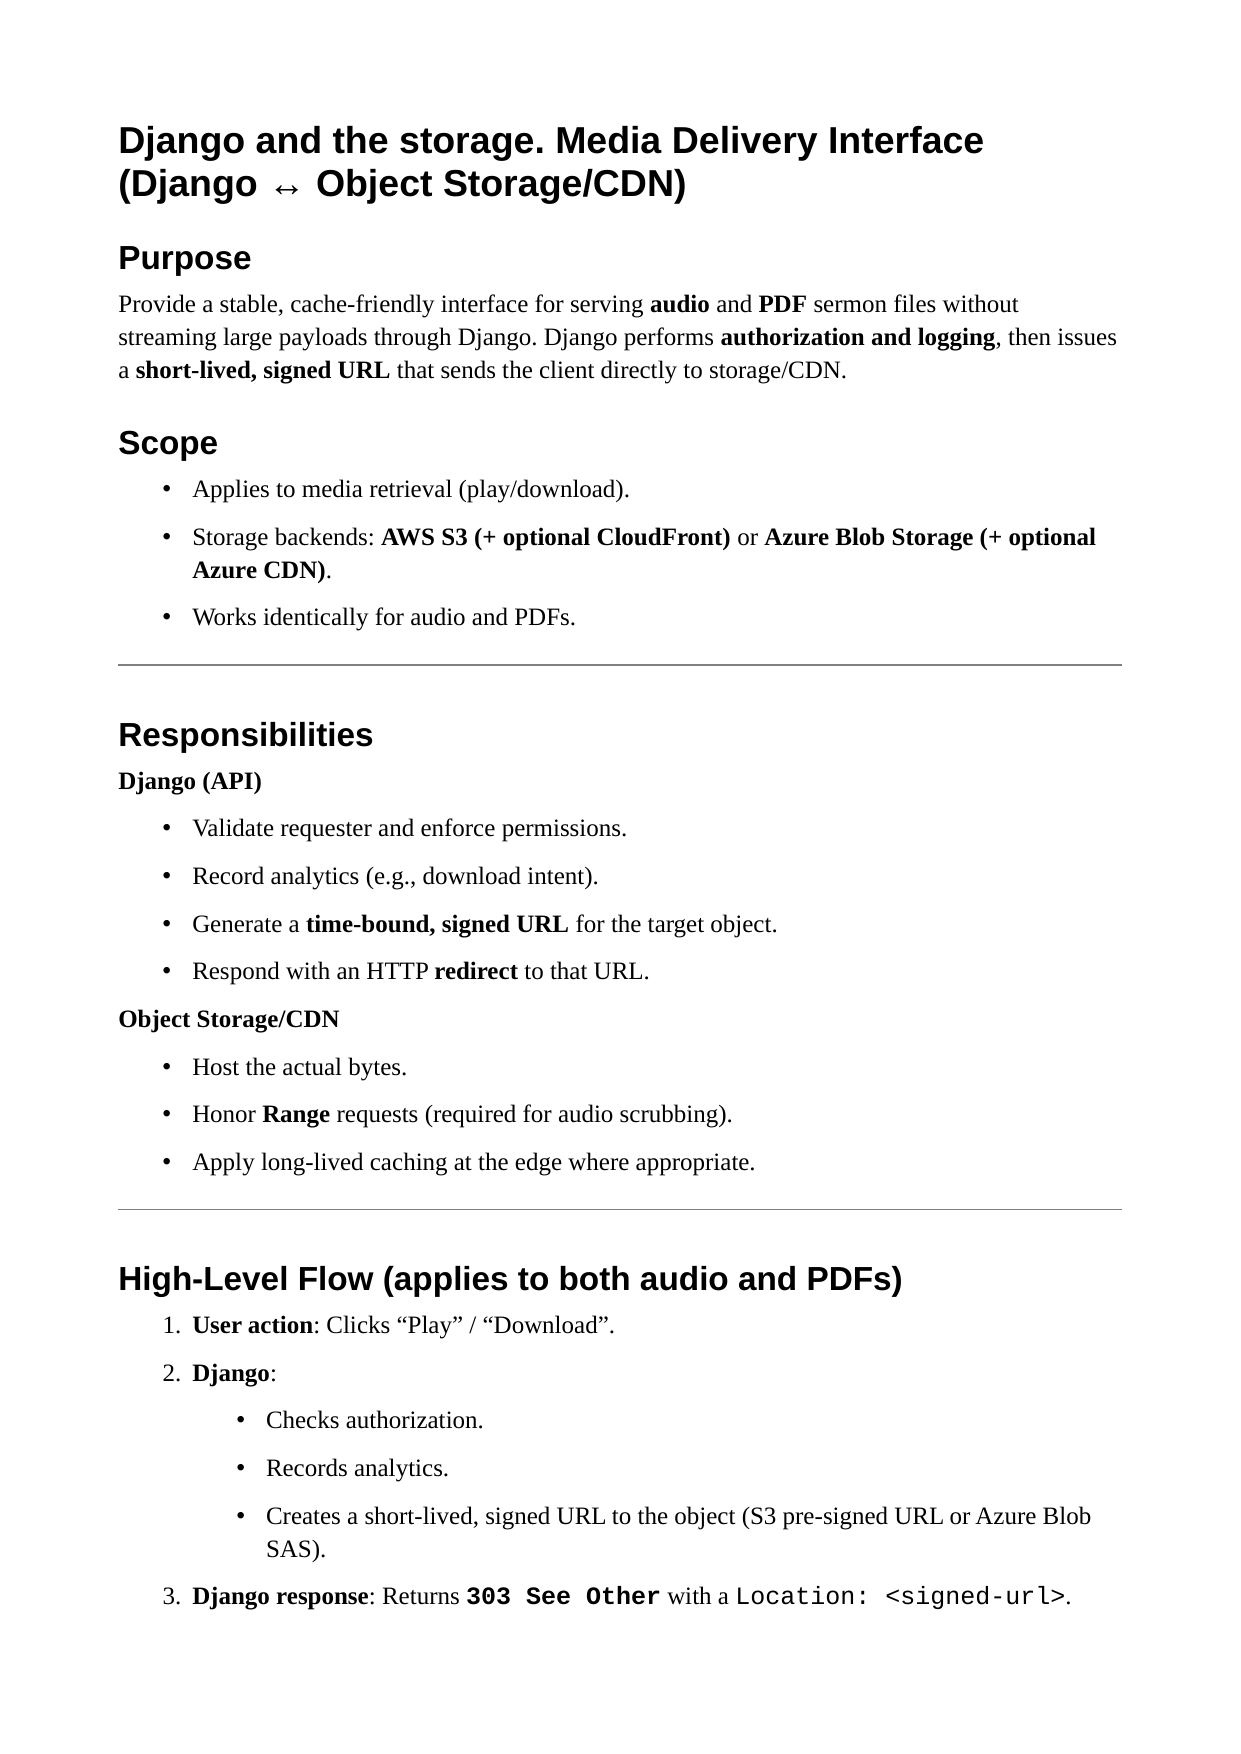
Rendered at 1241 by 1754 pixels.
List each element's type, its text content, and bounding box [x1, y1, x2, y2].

subtitle Django and the storage. Media Delivery Interface (Django ↔ Object Storage/CDN) [118, 118, 1122, 204]
list Respond with an HTTP redirect to that URL. [162, 956, 1122, 985]
subtitle Scope [118, 423, 1122, 462]
list Creates a short-lived, signed URL to the object (S3 pre-signed URL or Azure Blob SAS). [236, 1501, 1122, 1563]
list User action: Clicks “Play” / “Download”. [162, 1310, 1122, 1339]
list Apply long-lived caching at the edge where appropriate. [162, 1147, 1122, 1176]
list Storage backends: AWS S3 (+ optional CloudFront) or Azure Blob Storage (+ optional Azure CDN). [162, 522, 1122, 583]
list Records analytics. [236, 1453, 1122, 1482]
text Object Storage/CDN [118, 1004, 1122, 1033]
list Checks authorization. [236, 1406, 1122, 1434]
subtitle Purpose [118, 238, 1122, 276]
text Django (API) [118, 766, 1122, 795]
list Works identically for audio and PDFs. [162, 602, 1122, 631]
subtitle High-Level Flow (applies to both audio and PDFs) [118, 1259, 1122, 1298]
list Django: [162, 1358, 1122, 1387]
list Applies to media retrieval (play/download). [162, 474, 1122, 503]
list Record analytics (e.g., download intent). [162, 861, 1122, 890]
list Host the actual bytes. [162, 1052, 1122, 1080]
list Honor Range requests (required for audio scrubbing). [162, 1099, 1122, 1128]
list Django response: Returns 303 See Other with a Location: <signed-url>. [162, 1581, 1122, 1612]
list Generate a time-bound, signed URL for the target object. [162, 909, 1122, 937]
subtitle Responsibilities [118, 715, 1122, 753]
text Provide a stable, cache-friendly interface for serving audio and PDF sermon files without streaming large payloads through Django. Django performs authorization and logging, then issues a short-lived, signed URL that sends the client directly to storage/CDN. [118, 289, 1122, 383]
list Validate requester and enforce permissions. [162, 813, 1122, 842]
